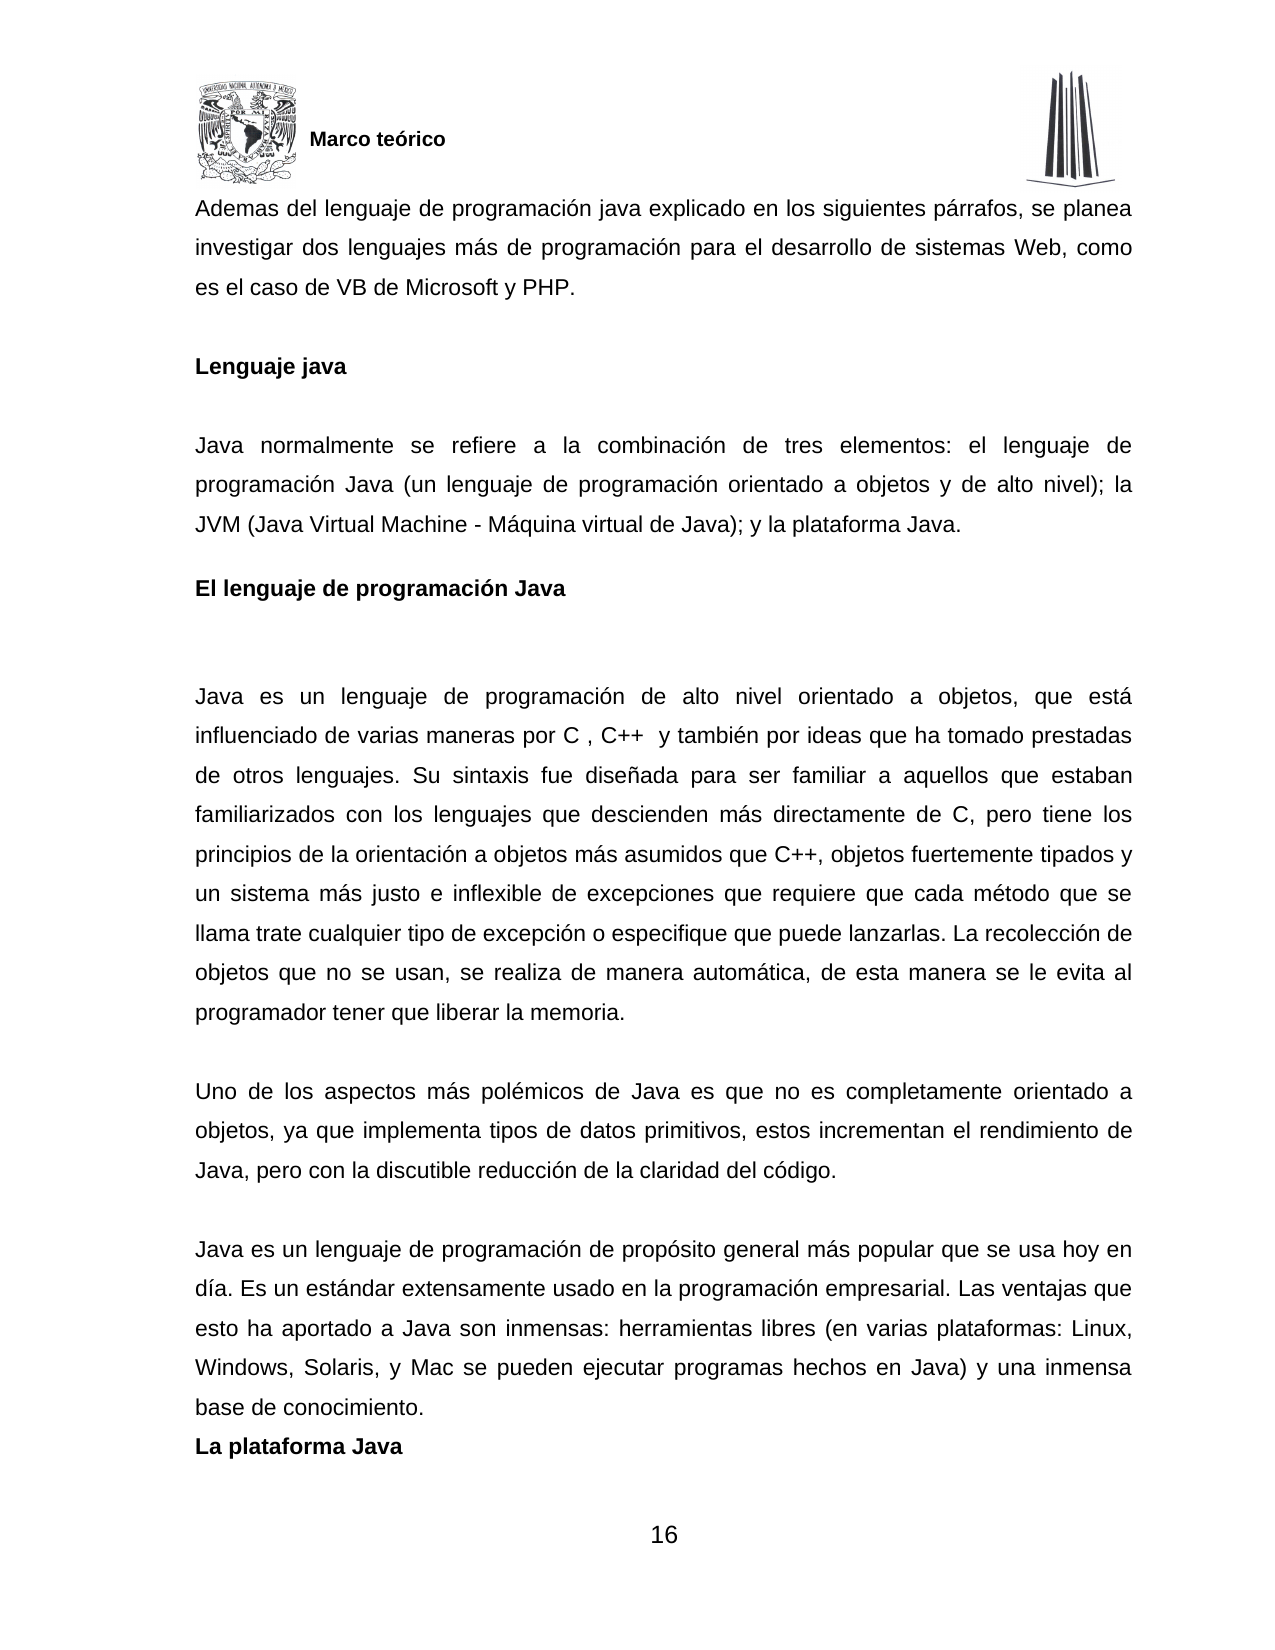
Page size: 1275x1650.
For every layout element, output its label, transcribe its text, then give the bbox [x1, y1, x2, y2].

text Java es un lenguaje de programación de alto nivel orientado a objetos, que está influenciado de varias maneras por C , C++ y también por ideas que ha tomado prestadas de otros lenguajes. Su sintaxis fue diseñada para ser familiar a aquellos que estaban familiarizados con los lenguajes que descienden más directamente de C, pero tiene los principios de la orientación a objetos más asumidos que C++, objetos fuertemente tipados y un sistema más justo e inflexible de excepciones que requiere que cada método que se llama trate cualquier tipo de excepción o especifique que puede lanzarlas. La recolección de objetos que no se usan, se realiza de manera automática, de esta manera se le evita al programador tener que liberar la memoria. [195, 683, 1133, 1025]
text Lenguaje java [195, 353, 1133, 379]
text Uno de los aspectos más polémicos de Java es que no es completamente orientado a objetos, ya que implementa tipos de datos primitivos, estos incrementan el rendimiento de Java, pero con la discutible reducción de la claridad del código. [195, 1078, 1133, 1183]
text Java normalmente se refiere a la combinación de tres elementos: el lenguaje de programación Java (un lenguaje de programación orientado a objetos y de alto nivel); la JVM (Java Virtual Machine - Máquina virtual de Java); y la plataforma Java. [195, 432, 1133, 537]
text Java es un lenguaje de programación de propósito general más popular que se usa hoy en día. Es un estándar extensamente usado en la programación empresarial. Las ventajas que esto ha aportado a Java son inmensas: herramientas libres (en varias plataformas: Linux, Windows, Solaris, y Mac se pueden ejecutar programas hechos en Java) y una inmensa base de conocimiento. [195, 1236, 1133, 1420]
subtitle El lenguaje de programación Java [195, 575, 1133, 602]
text La plataforma Java [195, 1433, 1133, 1459]
text Ademas del lenguaje de programación java explicado en los siguientes párrafos, se planea investigar dos lenguajes más de programación para el desarrollo de sistemas Web, como es el caso de VB de Microsoft y PHP. [195, 195, 1133, 300]
picture [1020, 65, 1122, 193]
